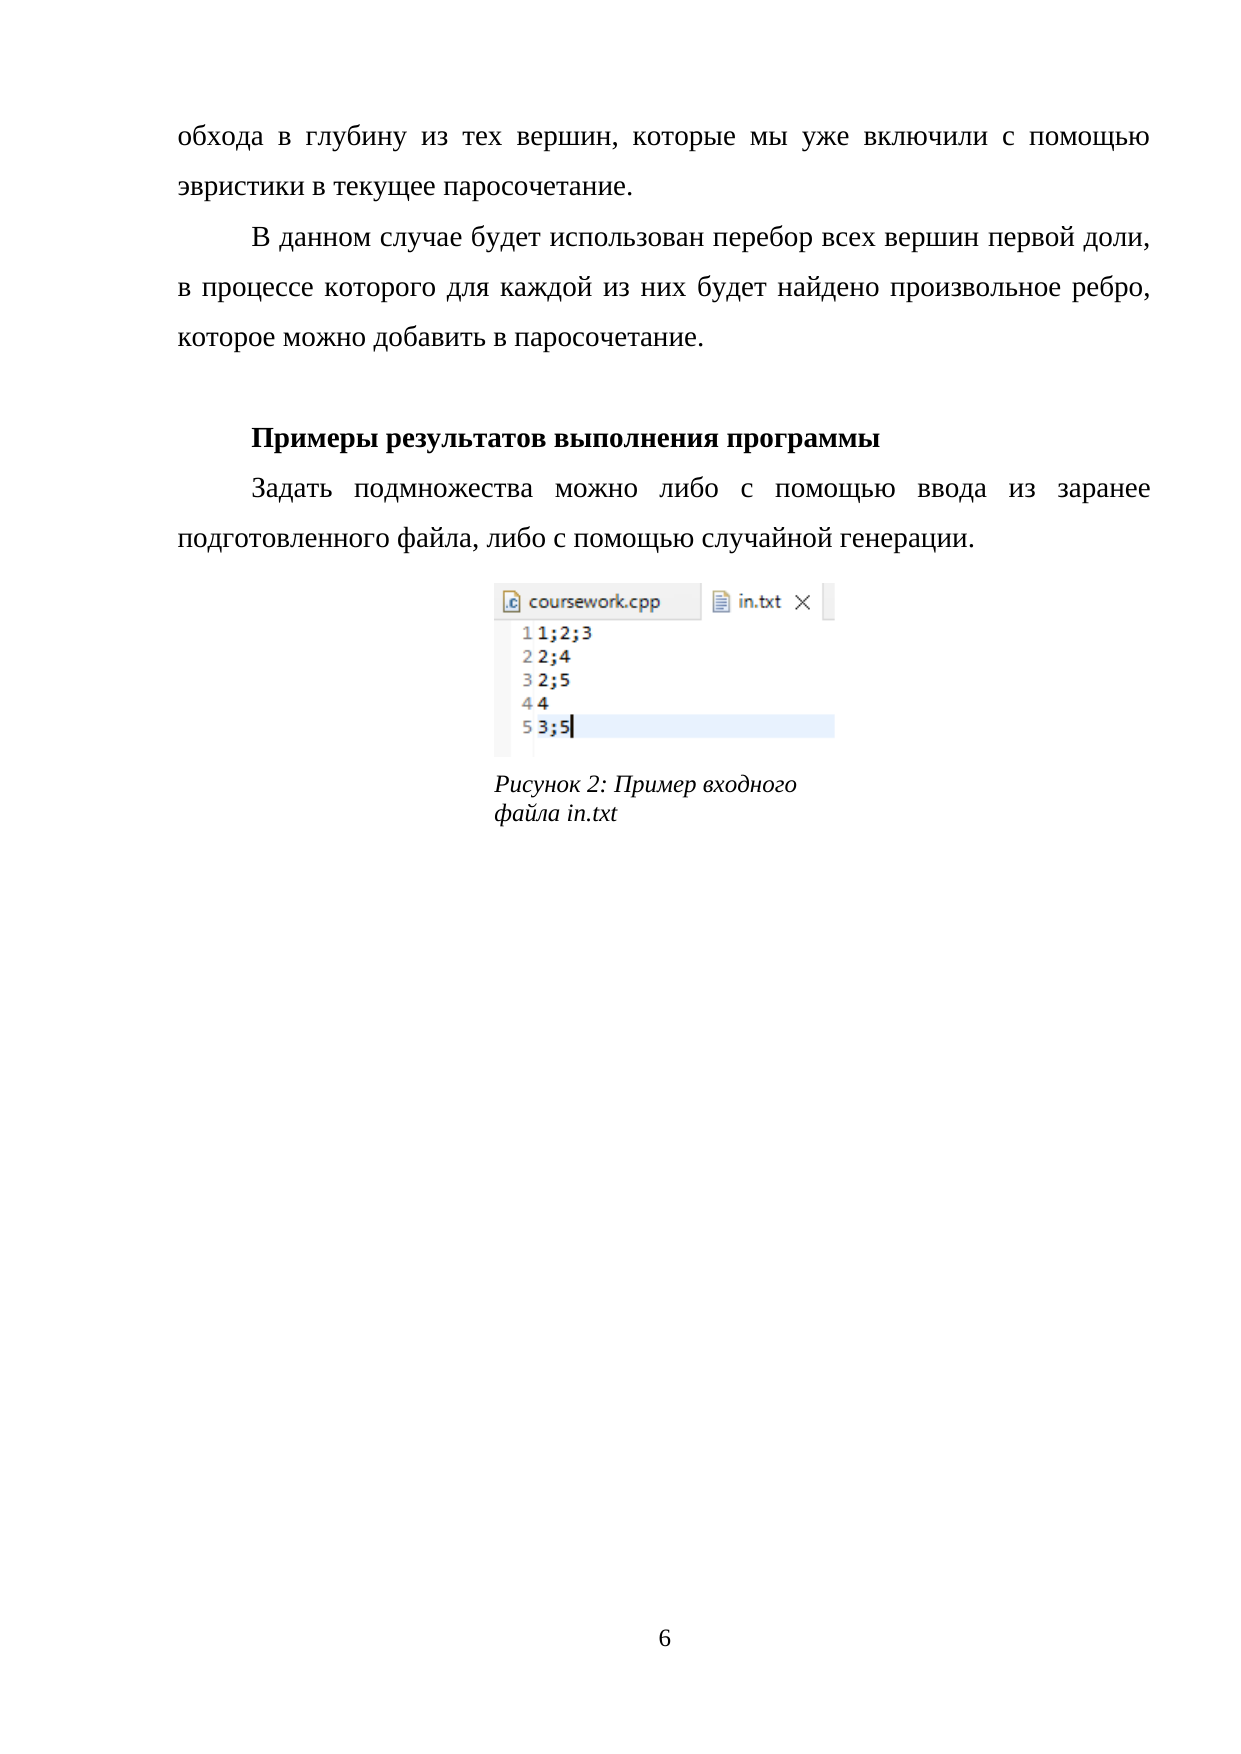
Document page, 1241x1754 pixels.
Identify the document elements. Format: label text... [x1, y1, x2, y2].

text Рисунок 2: Пример входного файла in.txt [494, 757, 835, 827]
picture [494, 583, 835, 757]
text обхода в глубину из тех вершин, которые мы уже включили с помощью эвристики в текущее паросочетание. [177, 118, 1152, 202]
text В данном случае будет использован перебор всех вершин первой доли, в процессе которого для каждой из них будет найдено произвольное ребро, которое можно добавить в паросочетание. [177, 219, 1152, 353]
text Задать подмножества можно либо с помощью ввода из заранее подготовленного файла, либо с помощью случайной генерации. [177, 470, 1152, 554]
text Примеры результатов выполнения программы [177, 420, 1152, 453]
